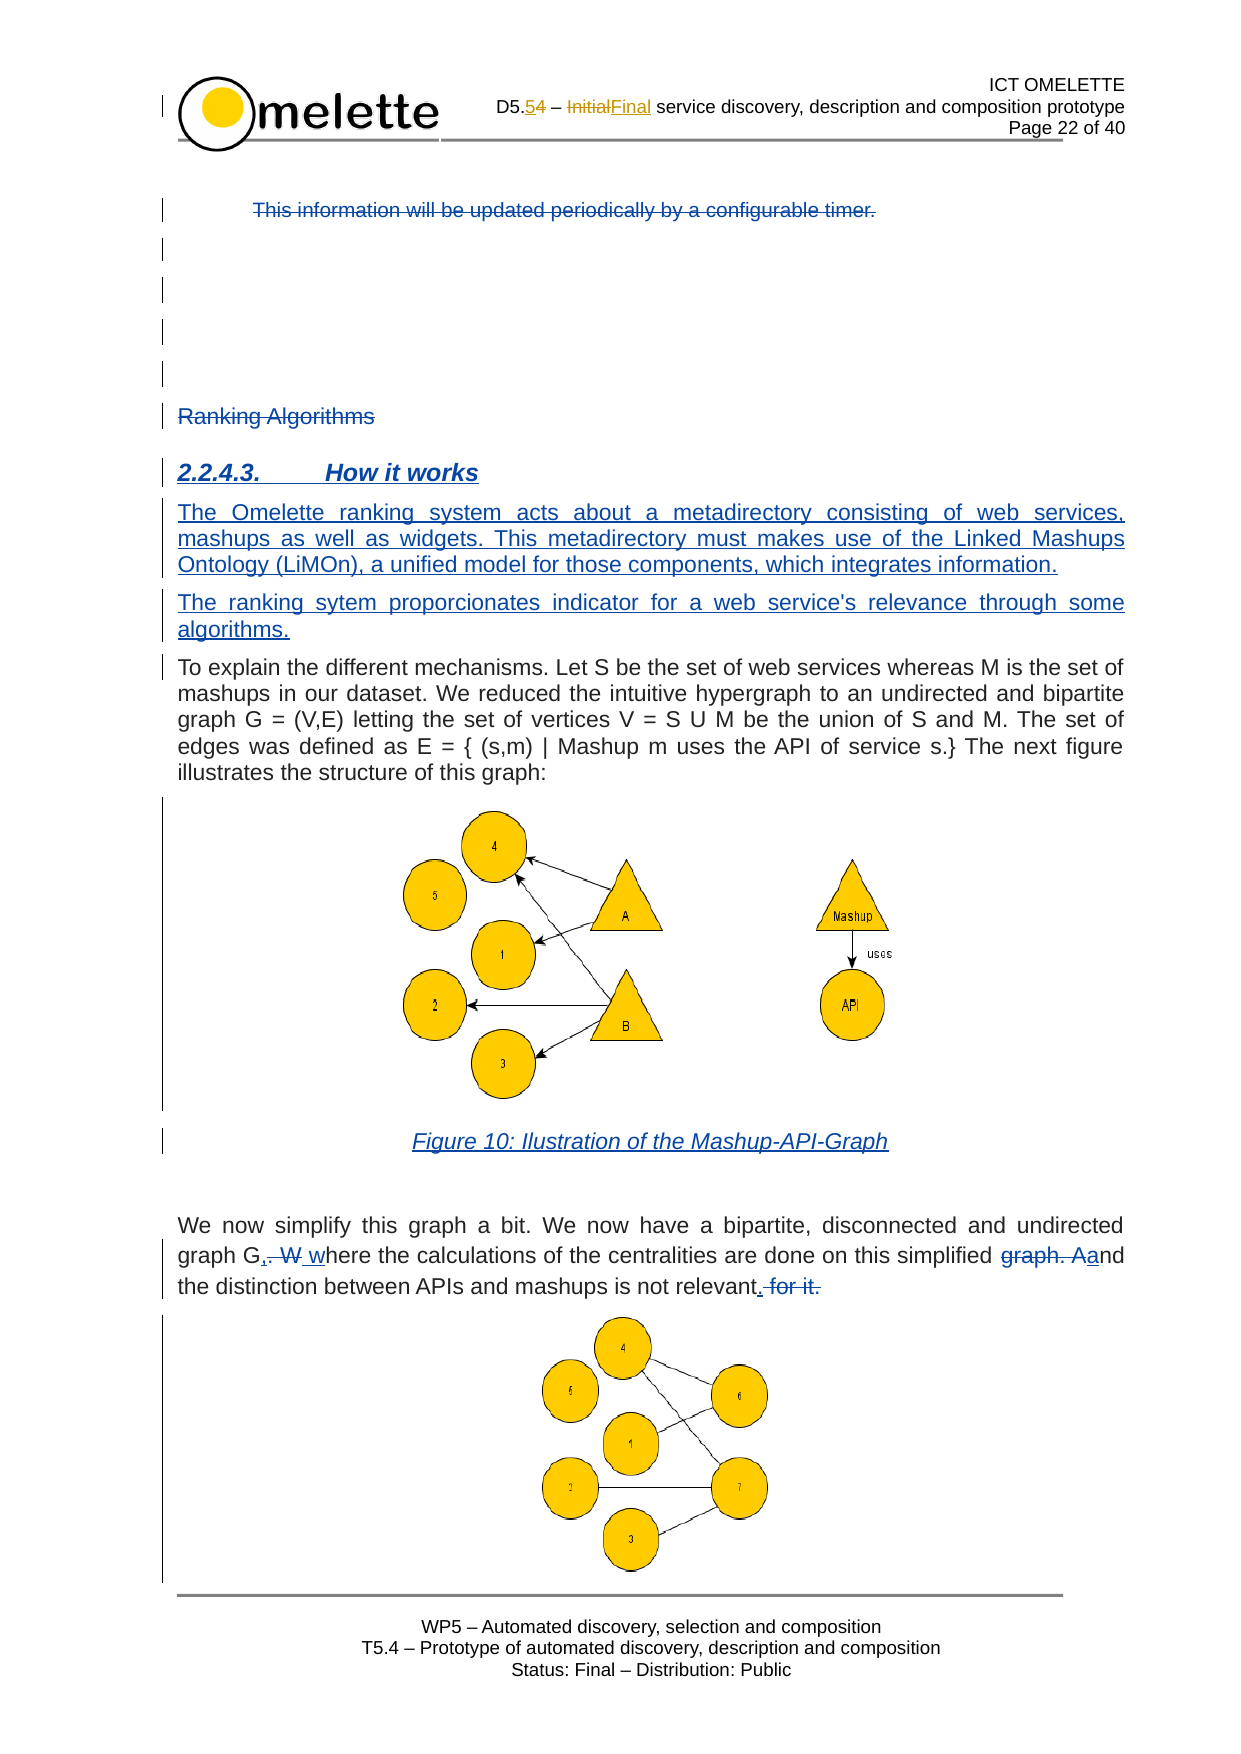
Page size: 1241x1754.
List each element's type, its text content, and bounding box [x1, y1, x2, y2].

text Ontology (LiMOn), a unified model for those components, which integrates information. [177, 549, 1125, 577]
text The ranking sytem proporcionates indicator for a web service's relevance through some algorithms.To explain the different mechanisms. Let S be the set of web services whereas M is the set of mashups in our dataset. We reduced the intuitive hypergraph to an undirected and bipartite graph G = (V,E) letting the set of vertices V = S U M be the union of S and M. The set of edges was defined as E = { (s,m) | Mashup m uses the API of service s.} The next figure illustrates the structure of this graph: [177, 589, 1125, 612]
text The ranking sytem proporcionates indicator for a web service's relevance through some algorithms.To explain the different mechanisms. Let S be the set of web services whereas M is the set of mashups in our dataset. We reduced the intuitive hypergraph to an undirected and bipartite graph G = (V,E) letting the set of vertices V = S U M be the union of S and M. The set of edges was defined as E = { (s,m) | Mashup m uses the API of service s.} The next figure illustrates the structure of this graph: [177, 613, 1125, 642]
text mashups as well as widgets. This metadirectory must makes use of the Linked Mashups [177, 522, 1125, 548]
text Figure 10: Ilustration of the Mashup-API-Graph [177, 1128, 1125, 1154]
subtitle How it works [177, 458, 1125, 487]
picture [434, 1314, 868, 1584]
text The Omelette ranking system acts about a metadirectory consisting of web services, [177, 498, 1125, 521]
picture [393, 797, 909, 1112]
text We now simplify this graph a bit. We now have a bipartite, disconnected and undirected graph G, where the calculations of the centralities are done on this simplified and the distinction between APIs and mashups is not relevant. [177, 1212, 1125, 1299]
picture [178, 76, 439, 152]
